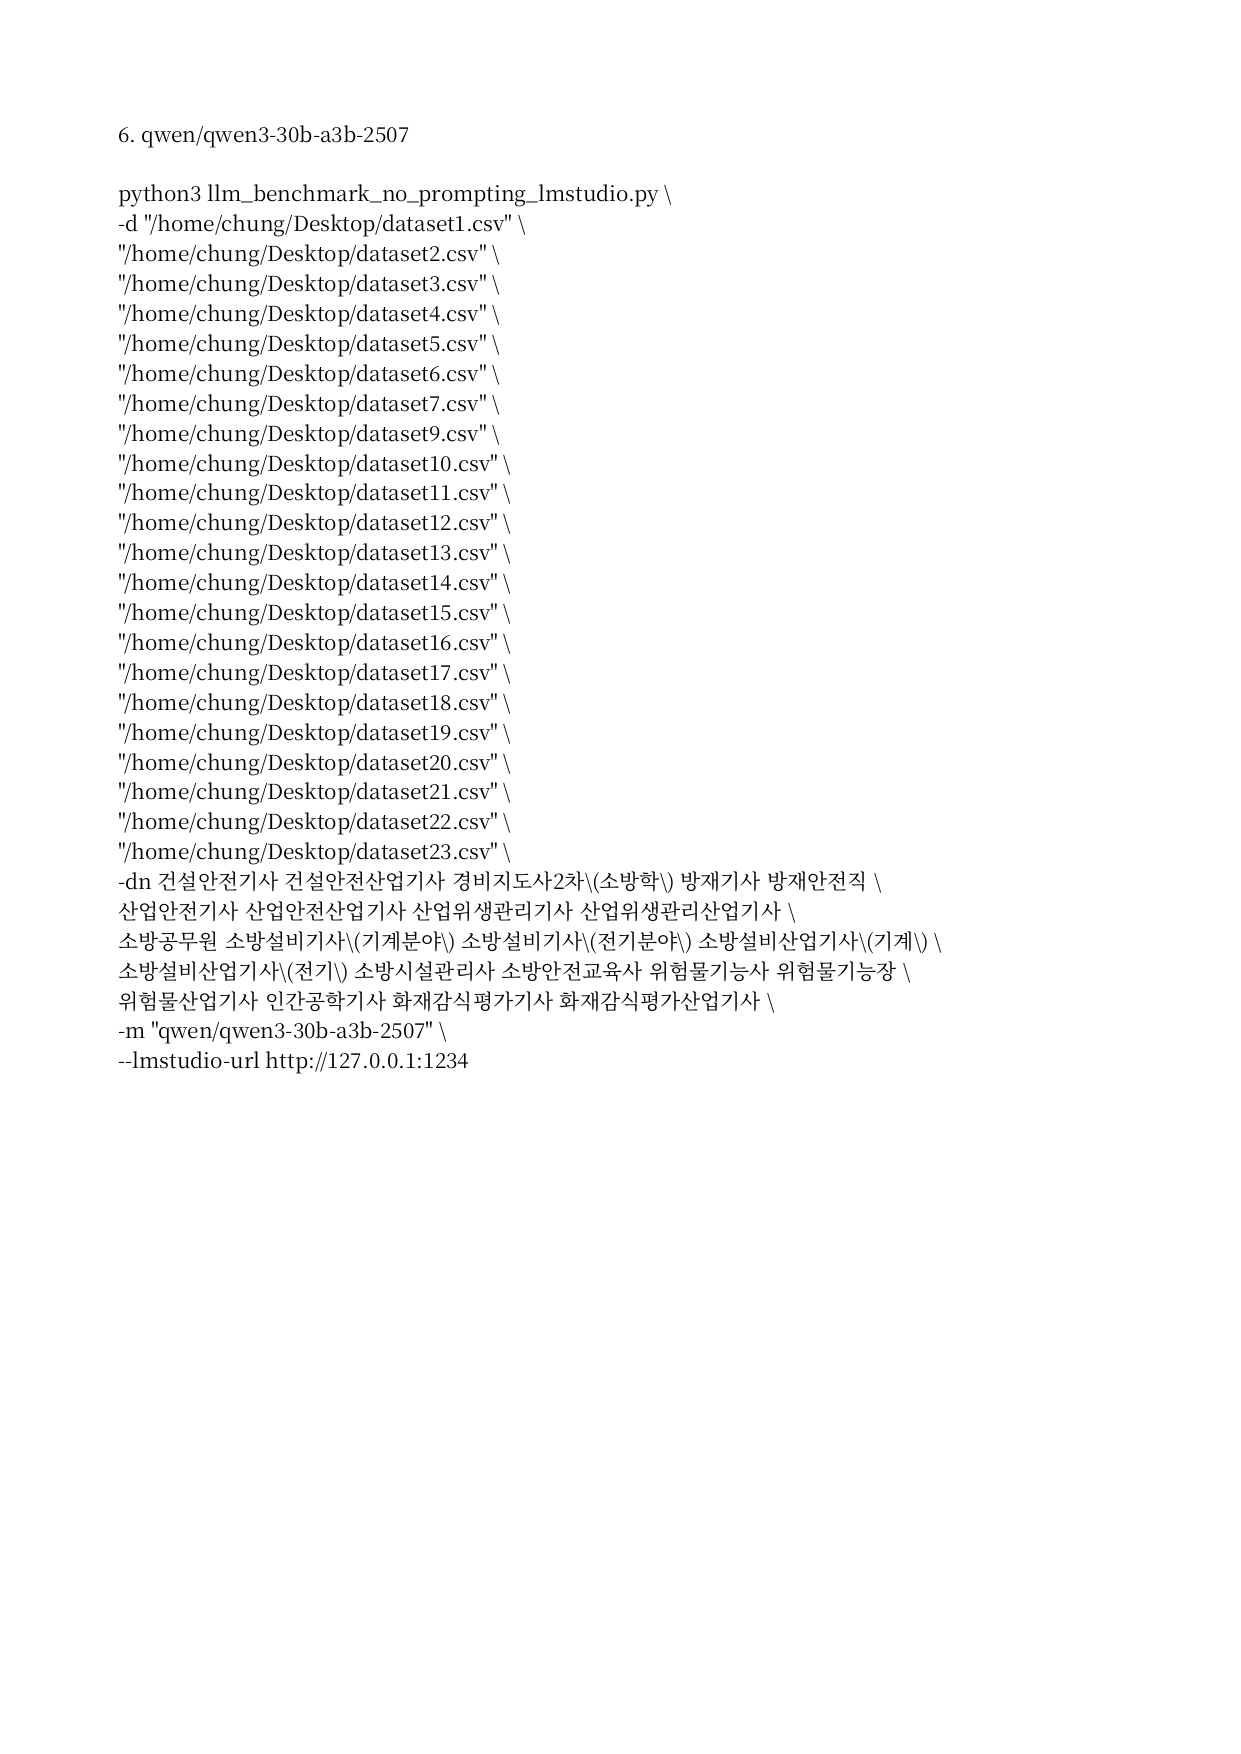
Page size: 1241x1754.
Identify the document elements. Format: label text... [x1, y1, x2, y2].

text "/home/chung/Desktop/dataset9.csv" \ [118, 417, 1122, 447]
text "/home/chung/Desktop/dataset16.csv" \ [118, 626, 1122, 656]
text 산업안전기사 산업안전산업기사 산업위생관리기사 산업위생관리산업기사 \ [118, 895, 1122, 925]
text "/home/chung/Desktop/dataset17.csv" \ [118, 656, 1122, 686]
text "/home/chung/Desktop/dataset3.csv" \ [118, 268, 1122, 297]
text 6. qwen/qwen3-30b-a3b-2507 [118, 118, 1122, 148]
text "/home/chung/Desktop/dataset13.csv" \ [118, 537, 1122, 567]
text "/home/chung/Desktop/dataset23.csv" \ [118, 836, 1122, 866]
text 소방공무원 소방설비기사\(기계분야\) 소방설비기사\(전기분야\) 소방설비산업기사\(기계\) \ [118, 925, 1122, 955]
text "/home/chung/Desktop/dataset20.csv" \ [118, 746, 1122, 776]
text "/home/chung/Desktop/dataset14.csv" \ [118, 567, 1122, 596]
text "/home/chung/Desktop/dataset6.csv" \ [118, 357, 1122, 387]
text -dn 건설안전기사 건설안전산업기사 경비지도사2차\(소방학\) 방재기사 방재안전직 \ [118, 866, 1122, 895]
text 위험물산업기사 인간공학기사 화재감식평가기사 화재감식평가산업기사 \ [118, 985, 1122, 1015]
text "/home/chung/Desktop/dataset5.csv" \ [118, 327, 1122, 357]
text "/home/chung/Desktop/dataset19.csv" \ [118, 716, 1122, 746]
text 소방설비산업기사\(전기\) 소방시설관리사 소방안전교육사 위험물기능사 위험물기능장 \ [118, 955, 1122, 985]
text "/home/chung/Desktop/dataset15.csv" \ [118, 596, 1122, 626]
text "/home/chung/Desktop/dataset7.csv" \ [118, 387, 1122, 417]
text "/home/chung/Desktop/dataset11.csv" \ [118, 477, 1122, 507]
text "/home/chung/Desktop/dataset12.csv" \ [118, 507, 1122, 537]
text "/home/chung/Desktop/dataset21.csv" \ [118, 776, 1122, 806]
text --lmstudio-url http://127.0.0.1:1234 [118, 1045, 1122, 1105]
text -m "qwen/qwen3-30b-a3b-2507" \ [118, 1015, 1122, 1045]
text -d "/home/chung/Desktop/dataset1.csv" \ [118, 208, 1122, 238]
text "/home/chung/Desktop/dataset10.csv" \ [118, 447, 1122, 477]
text "/home/chung/Desktop/dataset4.csv" \ [118, 297, 1122, 327]
text python3 llm_benchmark_no_prompting_lmstudio.py \ [118, 178, 1122, 208]
text "/home/chung/Desktop/dataset2.csv" \ [118, 238, 1122, 268]
text "/home/chung/Desktop/dataset18.csv" \ [118, 686, 1122, 716]
text "/home/chung/Desktop/dataset22.csv" \ [118, 806, 1122, 836]
